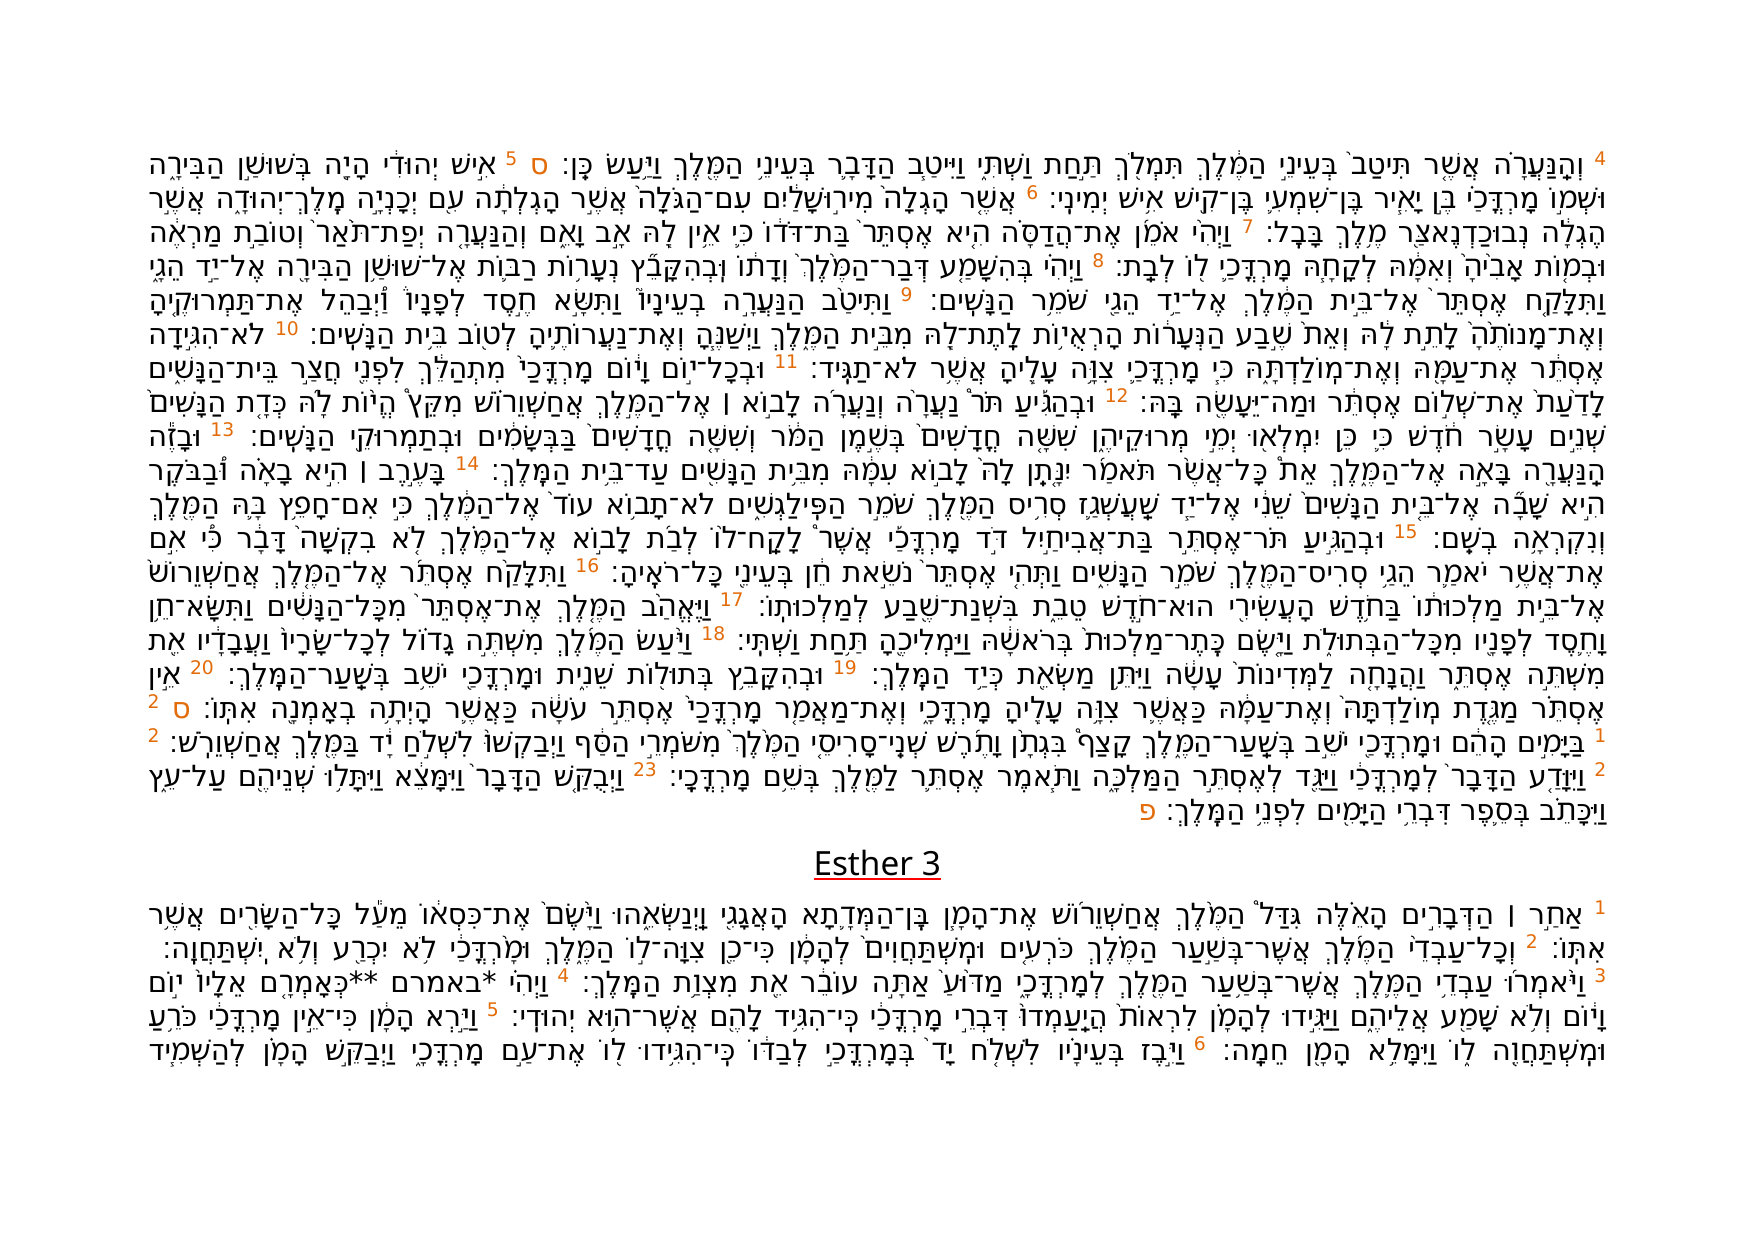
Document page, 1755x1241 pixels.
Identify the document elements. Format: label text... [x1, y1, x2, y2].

text Esther 3 [148, 839, 1606, 885]
text 1 אַחַר֙ הַדְּבָרִ֣ים הָאֵ֔לֶּה כְּשֹׁ֕ךְ חֲמַ֖ת הַמֶּ֣לֶךְ אֲחַשְׁוֵר֑וֹשׁ זָכַ֤ר אֶת־וַשְׁתִּי֙ וְאֵ֣ת אֲשֶׁר־עָשָׂ֔תָה וְאֵ֥ת אֲשֶׁר־נִגְזַ֖ר עָלֶֽיהָ׃ 2 וַיֹּאמְר֥וּ נַעֲרֵֽי־הַמֶּ֖לֶךְ מְשָׁרְתָ֑יו יְבַקְשׁ֥וּ לַמֶּ֛לֶךְ נְעָר֥וֹת בְּתוּל֖וֹת טוֹב֥וֹת מַרְאֶֽה׃ ‬‬3 וְיַפְקֵ֨ד הַמֶּ֣לֶךְ פְּקִידִים֮ בְּכָל־מְדִינ֣וֹת מַלְכוּתוֹ֒ וְיִקְבְּצ֣וּ אֶת־כָּל־נַעֲרָֽה־בְ֠תוּלָה טוֹבַ֨ת מַרְאֶ֜ה אֶל־שׁוּשַׁ֤ן הַבִּירָה֙ אֶל־בֵּ֣ית הַנָּשִׁ֔ים אֶל־יַ֥ד הֵגֶ֛א סְרִ֥יס הַמֶּ֖לֶךְ שֹׁמֵ֣ר הַנָּשִׁ֑ים וְנָת֖וֹן תַּמְרוּקֵיהֶֽן׃ ‬‬4 וְהַֽנַּעֲרָ֗ה אֲשֶׁ֤ר תִּיטַב֙ בְּעֵינֵ֣י הַמֶּ֔לֶךְ תִּמְלֹ֖ךְ תַּ֣חַת וַשְׁתִּ֑י וַיִּיטַ֧ב הַדָּבָ֛ר בְּעֵינֵ֥י הַמֶּ֖לֶךְ וַיַּ֥עַשׂ כֵּֽן׃ ס ‬‬5 אִ֣ישׁ יְהוּדִ֔י הָיָ֖ה בְּשׁוּשַׁ֣ן הַבִּירָ֑ה וּשְׁמ֣וֹ מָרְדֳּכַ֗י בֶּ֣ן יָאִ֧יר בֶּן־שִׁמְעִ֛י בֶּן־קִ֖ישׁ אִ֥ישׁ יְמִינִֽי׃ ‬‬6 אֲשֶׁ֤ר הָגְלָה֙ מִיר֣וּשָׁלַ֔יִם עִם־הַגֹּלָה֙ אֲשֶׁ֣ר הָגְלְתָ֔ה עִ֖ם יְכָנְיָ֣ה מֶֽלֶךְ־יְהוּדָ֑ה אֲשֶׁ֣ר הֶגְלָ֔ה נְבוּכַדְנֶאצַּ֖ר מֶ֥לֶךְ בָּבֶֽל׃ ‬‬7 וַיְהִ֨י אֹמֵ֜ן אֶת־הֲדַסָּ֗ה הִ֤יא אֶסְתֵּר֙ בַּת־דֹּד֔וֹ כִּ֛י אֵ֥ין לָ֖הּ אָ֣ב וָאֵ֑ם וְהַנַּעֲרָ֤ה יְפַת־תֹּ֙אַר֙ וְטוֹבַ֣ת מַרְאֶ֔ה וּבְמ֤וֹת אָבִ֙יהָ֙ וְאִמָּ֔הּ לְקָחָ֧הּ מָרְדֳּכַ֛י ל֖וֹ לְבַֽת׃ ‬‬8 וַיְהִ֗י בְּהִשָּׁמַ֤ע דְּבַר־הַמֶּ֙לֶךְ֙ וְדָת֔וֹ וּֽבְהִקָּבֵ֞ץ נְעָר֥וֹת רַבּ֛וֹת אֶל־שׁוּשַׁ֥ן הַבִּירָ֖ה אֶל־יַ֣ד הֵגָ֑י וַתִּלָּקַ֤ח אֶסְתֵּר֙ אֶל־בֵּ֣ית הַמֶּ֔לֶךְ אֶל־יַ֥ד הֵגַ֖י שֹׁמֵ֥ר הַנָּשִֽׁים׃ ‬‬9 וַתִּיטַ֨ב הַנַּעֲרָ֣ה בְעֵינָיו֮ וַתִּשָּׂ֣א חֶ֣סֶד לְפָנָיו֒ וַ֠יְבַהֵל אֶת־תַּמְרוּקֶ֤יהָ וְאֶת־מָנוֹתֶ֙הָ֙ לָתֵ֣ת לָ֔הּ וְאֵת֙ שֶׁ֣בַע הַנְּעָר֔וֹת הָרְאֻי֥וֹת לָֽתֶת־לָ֖הּ מִבֵּ֣ית הַמֶּ֑לֶךְ וַיְשַׁנֶּ֧הָ וְאֶת־נַעֲרוֹתֶ֛יהָ לְט֖וֹב בֵּ֥ית הַנָּשִֽׁים׃ ‬‬10 לֹא־הִגִּ֣ידָה אֶסְתֵּ֔ר אֶת־עַמָּ֖הּ וְאֶת־מֽוֹלַדְתָּ֑הּ כִּ֧י מָרְדֳּכַ֛י צִוָּ֥ה עָלֶ֖יהָ אֲשֶׁ֥ר לֹא־תַגִּֽיד׃ ‬‬11 וּבְכָל־י֣וֹם וָי֔וֹם מָרְדֳּכַי֙ מִתְהַלֵּ֔ךְ לִפְנֵ֖י חֲצַ֣ר בֵּית־הַנָּשִׁ֑ים לָדַ֙עַת֙ אֶת־שְׁל֣וֹם אֶסְתֵּ֔ר וּמַה־יֵּעָשֶׂ֖ה בָּֽהּ׃ ‬‬12 וּבְהַגִּ֡יעַ תֹּר֩ נַעֲרָ֨ה וְנַעֲרָ֜ה לָב֣וֹא ׀ אֶל־הַמֶּ֣לֶךְ אֲחַשְׁוֵר֗וֹשׁ מִקֵּץ֩ הֱי֨וֹת לָ֜הּ כְּדָ֤ת הַנָּשִׁים֙ שְׁנֵ֣ים עָשָׂ֣ר חֹ֔דֶשׁ כִּ֛י כֵּ֥ן יִמְלְא֖וּ יְמֵ֣י מְרוּקֵיהֶ֑ן שִׁשָּׁ֤ה חֳדָשִׁים֙ בְּשֶׁ֣מֶן הַמֹּ֔ר וְשִׁשָּׁ֤ה חֳדָשִׁים֙ בַּבְּשָׂמִ֔ים וּבְתַמְרוּקֵ֖י הַנָּשִֽׁים׃ ‬‬13 וּבָזֶ֕ה הַֽנַּעֲרָ֖ה בָּאָ֣ה אֶל־הַמֶּ֑לֶךְ אֵת֩ כָּל־אֲשֶׁ֨ר תֹּאמַ֜ר יִנָּ֤תֵֽן לָהּ֙ לָב֣וֹא עִמָּ֔הּ מִבֵּ֥ית הַנָּשִׁ֖ים עַד־בֵּ֥ית הַמֶּֽלֶךְ׃ ‬‬14 בָּעֶ֣רֶב ׀ הִ֣יא בָאָ֗ה וּ֠בַבֹּקֶר הִ֣יא שָׁבָ֞ה אֶל־בֵּ֤ית הַנָּשִׁים֙ שֵׁנִ֔י אֶל־יַ֧ד שַֽׁעֲשְׁגַ֛ז סְרִ֥יס הַמֶּ֖לֶךְ שֹׁמֵ֣ר הַפִּֽילַגְשִׁ֑ים לֹא־תָב֥וֹא עוֹד֙ אֶל־הַמֶּ֔לֶךְ כִּ֣י אִם־חָפֵ֥ץ בָּ֛הּ הַמֶּ֖לֶךְ וְנִקְרְאָ֥ה בְשֵֽׁם׃ ‬‬15 וּבְהַגִּ֣יעַ תֹּר־אֶסְתֵּ֣ר בַּת־אֲבִיחַ֣יִל דֹּ֣ד מָרְדֳּכַ֡י אֲשֶׁר֩ לָקַֽח־ל֨וֹ לְבַ֜ת לָב֣וֹא אֶל־הַמֶּ֗לֶךְ לֹ֤א בִקְשָׁה֙ דָּבָ֔ר כִּ֠י אִ֣ם אֶת־אֲשֶׁ֥ר יֹאמַ֛ר הֵגַ֥י סְרִיס־הַמֶּ֖לֶךְ שֹׁמֵ֣ר הַנָּשִׁ֑ים וַתְּהִ֤י אֶסְתֵּר֙ נֹשֵׂ֣את חֵ֔ן בְּעֵינֵ֖י כָּל־רֹאֶֽיהָ׃ ‬‬16 וַתִּלָּקַ֨ח אֶסְתֵּ֜ר אֶל־הַמֶּ֤לֶךְ אֲחַשְׁוֵרוֹשׁ֙ אֶל־בֵּ֣ית מַלְכוּת֔וֹ בַּחֹ֥דֶשׁ הָעֲשִׂירִ֖י הוּא־חֹ֣דֶשׁ טֵבֵ֑ת בִּשְׁנַת־שֶׁ֖בַע לְמַלְכוּתֽוֹ׃ ‬‬17 וַיֶּאֱהַ֨ב הַמֶּ֤לֶךְ אֶת־אֶסְתֵּר֙ מִכָּל־הַנָּשִׁ֔ים וַתִּשָּׂא־חֵ֥ן וָחֶ֛סֶד לְפָנָ֖יו מִכָּל־הַבְּתוּלֹ֑ת וַיָּ֤שֶׂם כֶּֽתֶר־מַלְכוּת֙ בְּרֹאשָׁ֔הּ וַיַּמְלִיכֶ֖הָ תַּ֥חַת וַשְׁתִּֽי׃ ‬‬18 וַיַּ֨עַשׂ הַמֶּ֜לֶךְ מִשְׁתֶּ֣ה גָד֗וֹל לְכָל־שָׂרָיו֙ וַעֲבָדָ֔יו אֵ֖ת מִשְׁתֵּ֣ה אֶסְתֵּ֑ר וַהֲנָחָ֤ה לַמְּדִינוֹת֙ עָשָׂ֔ה וַיִּתֵּ֥ן מַשְׂאֵ֖ת כְּיַ֥ד הַמֶּֽלֶךְ׃ ‬‬19 וּבְהִקָּבֵ֥ץ בְּתוּל֖וֹת שֵׁנִ֑ית וּמָרְדֳּכַ֖י יֹשֵׁ֥ב בְּשַֽׁעַר־הַמֶּֽלֶךְ׃ ‬‬20 אֵ֣ין אֶסְתֵּ֗ר מַגֶּ֤דֶת מֽוֹלַדְתָּהּ֙ וְאֶת־עַמָּ֔הּ כַּאֲשֶׁ֛ר צִוָּ֥ה עָלֶ֖יהָ מָרְדֳּכָ֑י וְאֶת־מַאֲמַ֤ר מָרְדֳּכַי֙ אֶסְתֵּ֣ר עֹשָׂ֔ה כַּאֲשֶׁ֛ר הָיְתָ֥ה בְאָמְנָ֖ה אִתּֽוֹ׃ ס ‬‬21 בַּיָּמִ֣ים הָהֵ֔ם וּמָרְדֳּכַ֖י יֹשֵׁ֣ב בְּשַֽׁעַר־הַמֶּ֑לֶךְ קָצַף֩ בִּגְתָ֨ן וָתֶ֜רֶשׁ שְׁנֵֽי־סָרִיסֵ֤י הַמֶּ֙לֶךְ֙ מִשֹּׁמְרֵ֣י הַסַּ֔ף וַיְבַקְשׁוּ֙ לִשְׁלֹ֣חַ יָ֔ד בַּמֶּ֖לֶךְ אֲחַשְׁוֵרֹֽשׁ׃ ‬‬22 וַיִּוָּדַ֤ע הַדָּבָר֙ לְמָרְדֳּכַ֔י וַיַּגֵּ֖ד לְאֶסְתֵּ֣ר הַמַּלְכָּ֑ה וַתֹּ֧אמֶר אֶסְתֵּ֛ר לַמֶּ֖לֶךְ בְּשֵׁ֥ם מָרְדֳּכָֽי׃ ‬‬23 וַיְבֻקַּ֤שׁ הַדָּבָר֙ וַיִּמָּצֵ֔א וַיִּתָּל֥וּ שְׁנֵיהֶ֖ם עַל־עֵ֑ץ וַיִּכָּתֵ֗ב בְּסֵ֛פֶר דִּבְרֵ֥י הַיָּמִ֖ים לִפְנֵ֥י הַמֶּֽלֶךְ׃ פ ‬‬‬‬‬‬‬‬‬‬‬‬‬‬‬‬‬‬‬‬‬‬‬‬ [148, 148, 1606, 827]
text 1 אַחַ֣ר ׀ הַדְּבָרִ֣ים הָאֵ֗לֶּה גִּדַּל֩ הַמֶּ֨לֶךְ אֲחַשְׁוֵר֜וֹשׁ אֶת־הָמָ֧ן בֶּֽן־הַמְּדָ֛תָא הָאֲגָגִ֖י וַֽיְנַשְּׂאֵ֑הוּ וַיָּ֙שֶׂם֙ אֶת־כִּסְא֔וֹ מֵעַ֕ל כָּל־הַשָּׂרִ֖ים אֲשֶׁ֥ר אִתּֽוֹ׃ 2 וְכָל־עַבְדֵ֨י הַמֶּ֜לֶךְ אֲשֶׁר־בְּשַׁ֣עַר הַמֶּ֗לֶךְ כֹּרְעִ֤ים וּמִֽשְׁתַּחֲוִים֙ לְהָמָ֔ן כִּי־כֵ֖ן צִוָּה־ל֣וֹ הַמֶּ֑לֶךְ וּמָ֨רְדֳּכַ֔י לֹ֥א יִכְרַ֖ע וְלֹ֥א יִֽשְׁתַּחֲוֶֽה׃ ‬‬3 וַיֹּ֨אמְר֜וּ עַבְדֵ֥י הַמֶּ֛לֶךְ אֲשֶׁר־בְּשַׁ֥עַר הַמֶּ֖לֶךְ לְמָרְדֳּכָ֑י מַדּ֙וּעַ֙ אַתָּ֣ה עוֹבֵ֔ר אֵ֖ת מִצְוַ֥ת הַמֶּֽלֶךְ׃ ‬‬4 וַיְהִ֗י *באמרם **כְּאָמְרָ֤ם אֵלָיו֙ י֣וֹם וָי֔וֹם וְלֹ֥א שָׁמַ֖ע אֲלֵיהֶ֑ם וַיַּגִּ֣ידוּ לְהָמָ֗ן לִרְאוֹת֙ הֲיַֽעַמְדוּ֙ דִּבְרֵ֣י מָרְדֳּכַ֔י כִּֽי־הִגִּ֥יד לָהֶ֖ם אֲשֶׁר־ה֥וּא יְהוּדִֽי׃ ‬‬5 וַיַּ֣רְא הָמָ֔ן כִּי־אֵ֣ין מָרְדֳּכַ֔י כֹּרֵ֥עַ וּמִֽשְׁתַּחֲוֶ֖ה ל֑וֹ וַיִּמָּלֵ֥א הָמָ֖ן חֵמָֽה׃ ‬‬6 וַיִּ֣בֶז בְּעֵינָ֗יו לִשְׁלֹ֤ח יָד֙ בְּמָרְדֳּכַ֣י לְבַדּ֔וֹ כִּֽי־הִגִּ֥ידוּ ל֖וֹ אֶת־עַ֣ם מָרְדֳּכָ֑י וַיְבַקֵּ֣שׁ הָמָ֗ן לְהַשְׁמִ֧יד אֶת־כָּל־הַיְּהוּדִ֛ים אֲשֶׁ֛ר בְּכָל־מַלְכ֥וּת אֲחַשְׁוֵר֖וֹשׁ עַ֥ם מָרְדֳּכָֽי׃ ‬‬7 בַּחֹ֤דֶשׁ הָרִאשׁוֹן֙ הוּא־חֹ֣דֶשׁ נִיסָ֔ן בִּשְׁנַת֙ שְׁתֵּ֣ים עֶשְׂרֵ֔ה לַמֶּ֖לֶךְ אֲחַשְׁוֵר֑וֹשׁ הִפִּ֣יל פּוּר֩ ה֨וּא הַגּוֹרָ֜ל לִפְנֵ֣י הָמָ֗ן מִיּ֧וֹם ׀ לְי֛וֹם וּמֵחֹ֛דֶשׁ לְחֹ֥דֶשׁ שְׁנֵים־עָשָׂ֖ר הוּא־חֹ֥דֶשׁ אֲדָֽר׃ ס ‬‬8 וַיֹּ֤אמֶר הָמָן֙ לַמֶּ֣לֶךְ אֲחַשְׁוֵר֔וֹשׁ יֶשְׁנ֣וֹ עַם־אֶחָ֗ד מְפֻזָּ֤ר וּמְפֹרָד֙ בֵּ֣ין הָֽעַמִּ֔ים בְּכֹ֖ל מְדִינ֣וֹת מַלְכוּתֶ֑ךָ וְדָתֵיהֶ֞ם שֹׁנ֣וֹת מִכָּל־עָ֗ם וְאֶת־דָּתֵ֤י הַמֶּ֙לֶךְ֙ אֵינָ֣ם עֹשִׂ֔ים וְלַמֶּ֥לֶךְ אֵין־שֹׁוֶ֖ה לְהַנִּיחָֽם׃ ‬‬9 אִם־עַל־הַמֶּ֣לֶךְ ט֔וֹב יִכָּתֵ֖ב לְאַבְּדָ֑ם וַעֲשֶׂ֨רֶת אֲלָפִ֜ים כִּכַּר־כֶּ֗סֶף אֶשְׁקוֹל֙ עַל־יְדֵי֙ עֹשֵׂ֣י הַמְּלָאכָ֔ה לְהָבִ֖יא אֶל־גִּנְזֵ֥י הַמֶּֽלֶךְ׃ ‬‬10 וַיָּ֧סַר הַמֶּ֛לֶךְ אֶת־טַבַּעְתּ֖וֹ מֵעַ֣ל יָד֑וֹ וַֽיִּתְּנָ֗הּ לְהָמָ֧ן בֶּֽן־הַמְּדָ֛תָא הָאֲגָגִ֖י צֹרֵ֥ר הַיְּהוּדִֽים׃ ‬‬11 וַיֹּ֤אמֶר הַמֶּ֙לֶךְ֙ לְהָמָ֔ן הַכֶּ֖סֶף נָת֣וּן לָ֑ךְ וְהָעָ֕ם לַעֲשׂ֥וֹת בּ֖וֹ כַּטּ֥וֹב בְּעֵינֶֽיךָ׃ ‬‬12 וַיִּקָּרְאוּ֩ סֹפְרֵ֨י הַמֶּ֜לֶךְ בַּחֹ֣דֶשׁ הָרִאשׁ֗וֹן בִּשְׁלוֹשָׁ֨ה עָשָׂ֣ר יוֹם֮ בּוֹ֒ וַיִּכָּתֵ֣ב כְּֽכָל־אֲשֶׁר־צִוָּ֣ה הָמָ֡ן אֶ֣ל אֲחַשְׁדַּרְפְּנֵֽי־הַ֠מֶּלֶךְ וְֽאֶל־הַפַּח֞וֹת אֲשֶׁ֣ר ׀ עַל־מְדִינָ֣ה וּמְדִינָ֗ה וְאֶל־שָׂ֤רֵי עַם֙ וָעָ֔ם מְדִינָ֤ה וּמְדִינָה֙ כִּכְתָבָ֔הּ וְעַ֥ם וָעָ֖ם כִּלְשׁוֹנ֑וֹ בְּשֵׁ֨ם הַמֶּ֤לֶךְ אֲחַשְׁוֵרֹשׁ֙ נִכְתָּ֔ב וְנֶחְתָּ֖ם בְּטַבַּ֥עַת הַמֶּֽלֶךְ׃ ‬‬13 וְנִשְׁל֨וֹחַ סְפָרִ֜ים בְּיַ֣ד הָרָצִים֮ אֶל־כָּל־מְדִינ֣וֹת הַמֶּלֶךְ֒ לְהַשְׁמִ֡יד לַהֲרֹ֣ג וּלְאַבֵּ֣ד אֶת־כָּל־הַ֠יְּהוּדִים מִנַּ֨עַר וְעַד־זָקֵ֜ן טַ֤ף וְנָשִׁים֙ בְּי֣וֹם אֶחָ֔ד בִּשְׁלוֹשָׁ֥ה עָשָׂ֛ר לְחֹ֥דֶשׁ שְׁנֵים־עָשָׂ֖ר הוּא־חֹ֣דֶשׁ אֲדָ֑ר וּשְׁלָלָ֖ם לָבֽוֹז׃ ‬‬14 פַּתְשֶׁ֣גֶן הַכְּתָ֗ב לְהִנָּ֤תֵֽן דָּת֙ בְּכָל־מְדִינָ֣ה וּמְדִינָ֔ה גָּל֖וּי לְכָל־הָֽעַמִּ֑ים לִהְי֥וֹת עֲתִדִ֖ים לַיּ֥וֹם הַזֶּֽה׃ ‬‬15 הֽ͏ָרָצִ֞ים יָצְא֤וּ דְחוּפִים֙ בִּדְבַ֣ר הַמֶּ֔לֶךְ וְהַדָּ֥ת נִתְּנָ֖ה בְּשׁוּשַׁ֣ן הַבִּירָ֑ה וְהַמֶּ֤לֶךְ וְהָמָן֙ יָשְׁב֣וּ לִשְׁתּ֔וֹת וְהָעִ֥יר שׁוּשָׁ֖ן נָבֽוֹכָה׃ פ ‬‬‬‬‬‬‬‬‬‬‬‬‬‬‬‬ [148, 897, 1606, 1067]
